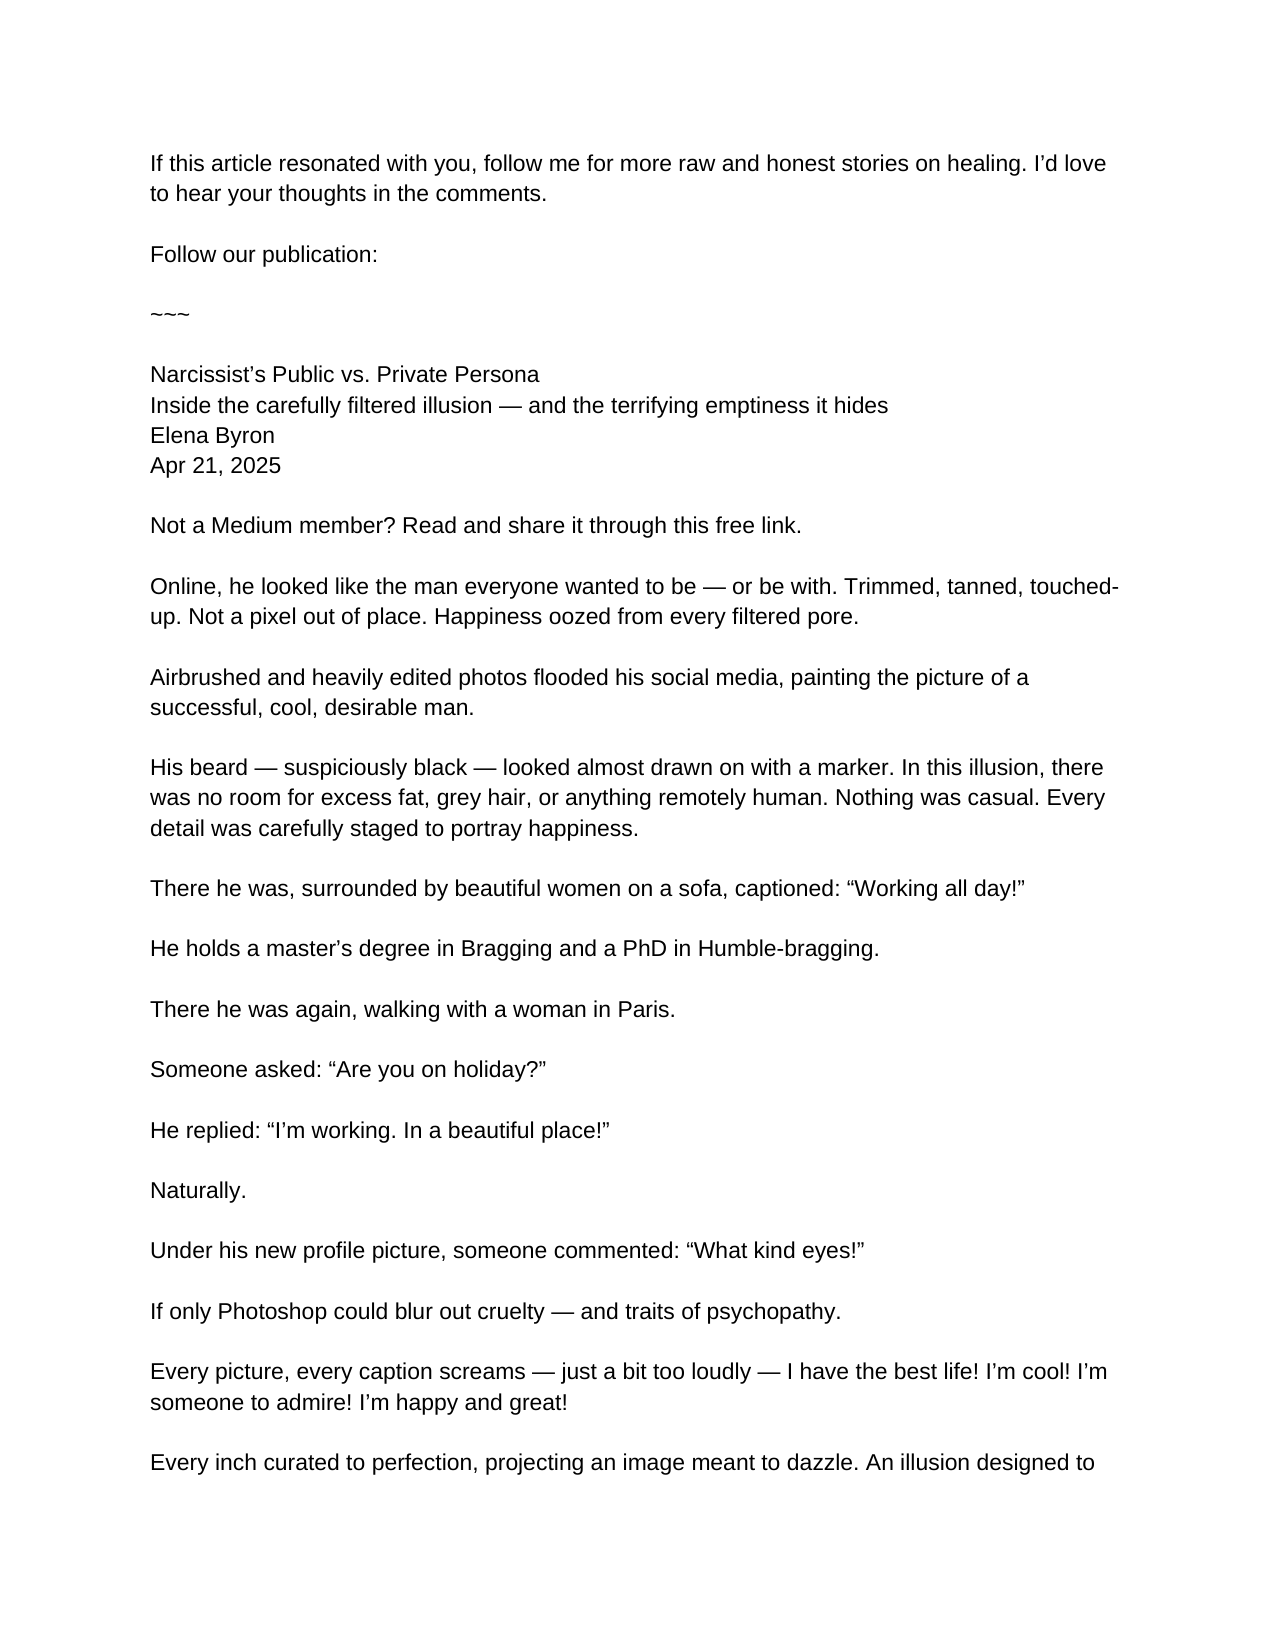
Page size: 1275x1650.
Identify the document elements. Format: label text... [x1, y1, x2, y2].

text If this article resonated with you, follow me for more raw and honest stories on healing. I’d love to hear your thoughts in the comments. [150, 150, 1125, 207]
text Inside the carefully filtered illusion — and the terrifying emptiness it hides [150, 392, 1125, 418]
text There he was again, walking with a woman in Paris. [150, 996, 1125, 1022]
text Under his new profile picture, someone commented: “What kind eyes!” [150, 1237, 1125, 1264]
text ~~~ [150, 301, 1125, 327]
text He holds a master’s degree in Bragging and a PhD in Humble-bragging. [150, 935, 1125, 962]
text Someone asked: “Are you on holiday?” [150, 1056, 1125, 1083]
text Every inch curated to perfection, projecting an image meant to dazzle. An illusion designed to [150, 1449, 1125, 1475]
text Apr 21, 2025 [150, 452, 1125, 478]
text His beard — suspiciously black — looked almost drawn on with a marker. In this illusion, there was no room for excess fat, grey hair, or anything remotely human. Nothing was casual. Every detail was carefully staged to portray happiness. [150, 754, 1125, 841]
text Narcissist’s Public vs. Private Persona [150, 361, 1125, 388]
text Online, he looked like the man everyone wanted to be — or be with. Trimmed, tanned, touched-up. Not a pixel out of place. Happiness oozed from every filtered pore. [150, 573, 1125, 629]
text Elena Byron [150, 422, 1125, 448]
text Not a Medium member? Read and share it through this free link. [150, 512, 1125, 539]
text Follow our publication: [150, 241, 1125, 267]
text If only Photoshop could blur out cruelty — and traits of psychopathy. [150, 1298, 1125, 1324]
text Naturally. [150, 1177, 1125, 1203]
text He replied: “I’m working. In a beautiful place!” [150, 1117, 1125, 1143]
text There he was, surrounded by beautiful women on a sofa, captioned: “Working all day!” [150, 875, 1125, 901]
text Every picture, every caption screams — just a bit too loudly — I have the best life! I’m cool! I’m someone to admire! I’m happy and great! [150, 1358, 1125, 1415]
text Airbrushed and heavily edited photos flooded his social media, painting the picture of a successful, cool, desirable man. [150, 663, 1125, 720]
